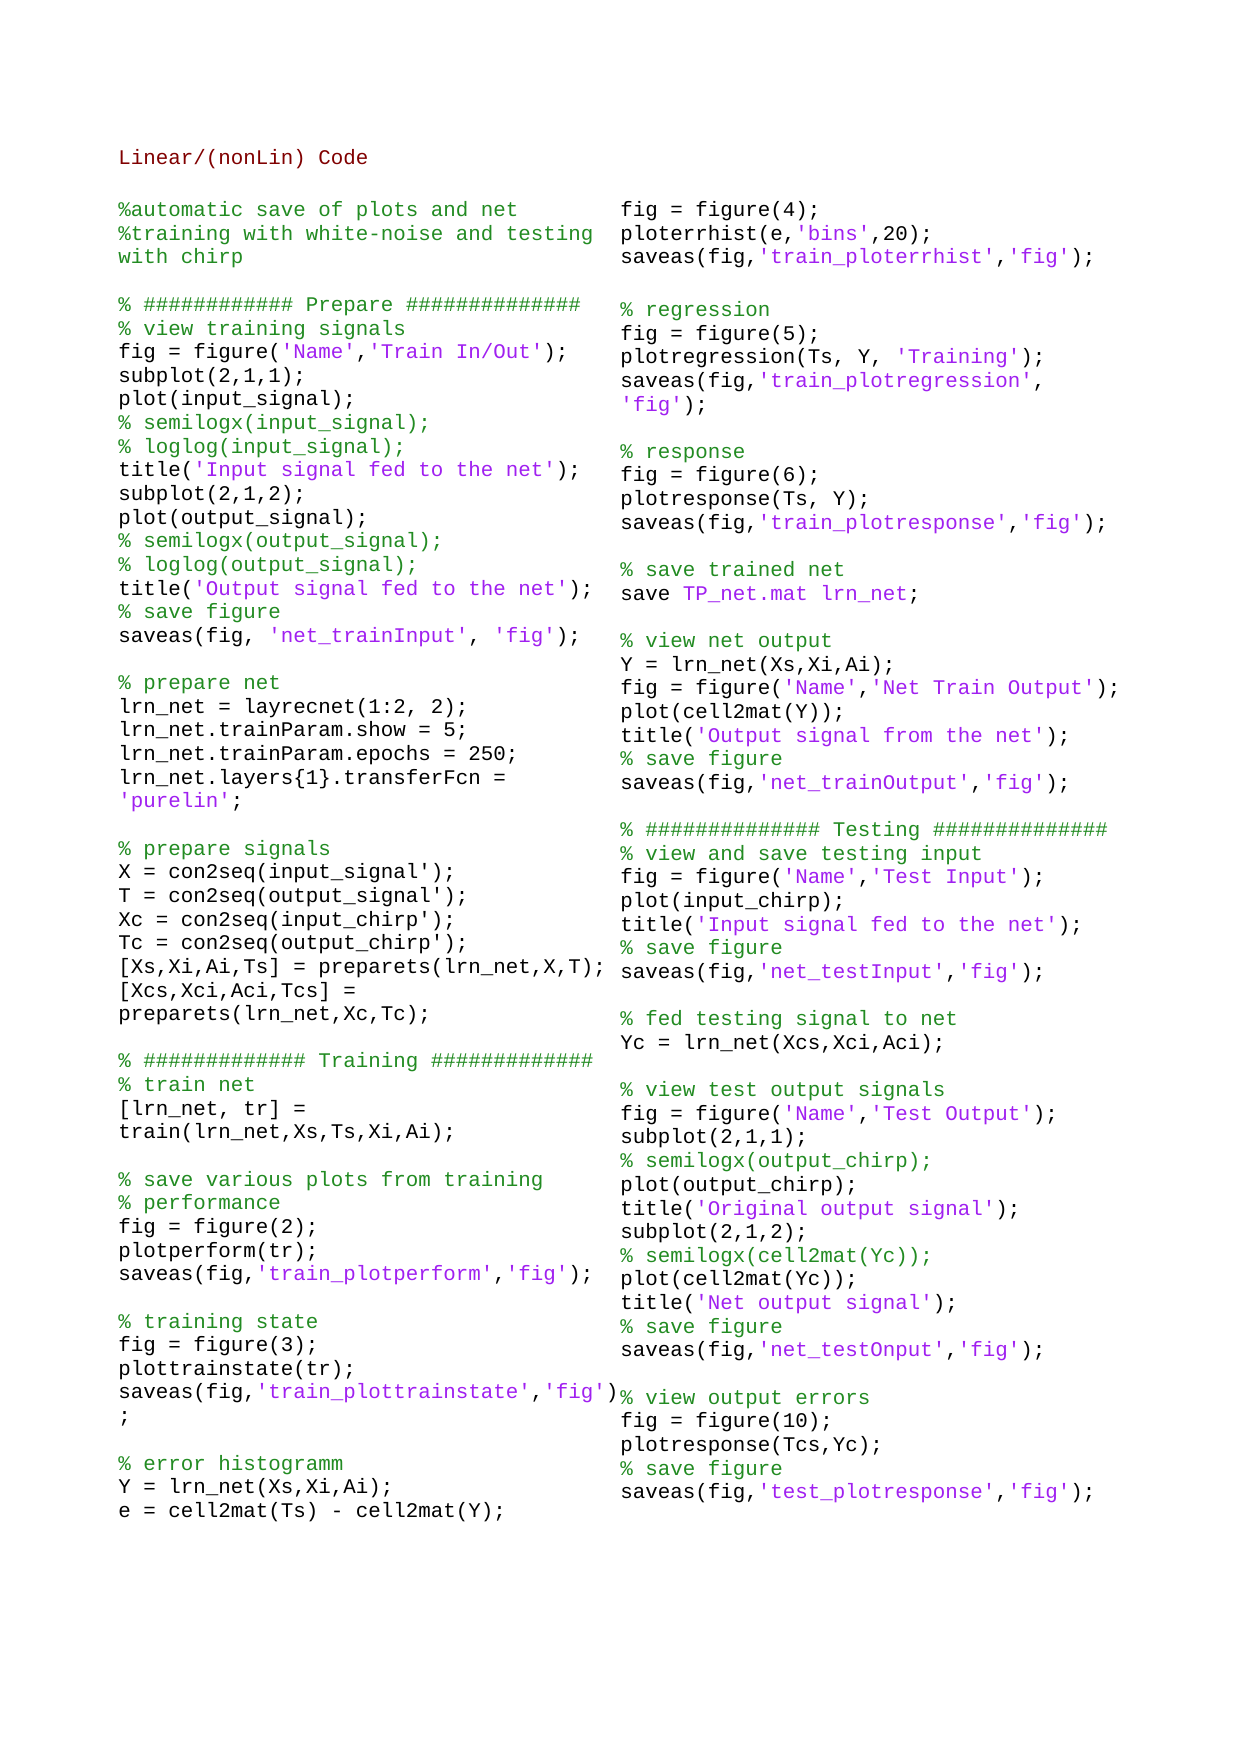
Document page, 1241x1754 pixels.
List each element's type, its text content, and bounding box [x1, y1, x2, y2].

text % ############## Testing ############## [620, 819, 1122, 843]
text title('Original output signal'); [620, 1197, 1122, 1221]
text % error histogramm [118, 1452, 620, 1476]
text % regression [620, 299, 1122, 323]
text plot(cell2mat(Y)); [620, 701, 1122, 724]
text T = con2seq(output_signal'); [118, 885, 620, 909]
text title('Output signal fed to the net'); [118, 578, 620, 601]
text % prepare signals [118, 838, 620, 861]
text [Xs,Xi,Ai,Ts] = preparets(lrn_net,X,T); [118, 956, 620, 979]
text saveas(fig,'test_plotresponse','fig'); [620, 1481, 1122, 1505]
text saveas(fig,'train_plotregression', 'fig'); [620, 370, 1122, 417]
text %training with white-noise and testing with chirp [118, 223, 620, 270]
text ploterrhist(e,'bins',20); [620, 223, 1122, 247]
text [lrn_net, tr] = train(lrn_net,Xs,Ts,Xi,Ai); [118, 1098, 620, 1145]
text saveas(fig, 'net_trainInput', 'fig'); [118, 625, 620, 648]
text Yc = lrn_net(Xcs,Xci,Aci); [620, 1032, 1122, 1056]
text title('Input signal fed to the net'); [620, 914, 1122, 937]
text saveas(fig,'train_plotperform','fig'); [118, 1263, 620, 1287]
text % view net output [620, 630, 1122, 654]
text saveas(fig,'train_plottrainstate','fig'); [118, 1382, 620, 1429]
text plot(input_signal); [118, 388, 620, 412]
text fig = figure(10); [620, 1410, 1122, 1434]
text subplot(2,1,1); [620, 1127, 1122, 1150]
text % semilogx(output_signal); [118, 530, 620, 554]
text e = cell2mat(Ts) - cell2mat(Y); [118, 1500, 620, 1523]
text saveas(fig,'train_plotresponse','fig'); [620, 512, 1122, 535]
text subplot(2,1,1); [118, 365, 620, 388]
text saveas(fig,'net_trainOutput','fig'); [620, 772, 1122, 796]
text lrn_net.trainParam.show = 5; [118, 719, 620, 743]
text % view training signals [118, 317, 620, 341]
text % save figure [620, 1316, 1122, 1339]
text % prepare net [118, 672, 620, 696]
text lrn_net.trainParam.epochs = 250; [118, 743, 620, 767]
text title('Net output signal'); [620, 1292, 1122, 1316]
text % ############# Training ############# [118, 1051, 620, 1074]
text saveas(fig,'net_testInput','fig'); [620, 961, 1122, 985]
text % response [620, 441, 1122, 464]
text fig = figure(5); [620, 323, 1122, 346]
text fig = figure('Name','Test Output'); [620, 1103, 1122, 1127]
text % loglog(output_signal); [118, 554, 620, 578]
text % view test output signals [620, 1079, 1122, 1103]
text plotresponse(Tcs,Yc); [620, 1434, 1122, 1458]
text plot(cell2mat(Yc)); [620, 1268, 1122, 1292]
text fig = figure(6); [620, 464, 1122, 488]
text fig = figure('Name','Test Input'); [620, 866, 1122, 890]
text Tc = con2seq(output_chirp'); [118, 932, 620, 956]
text lrn_net.layers{1}.transferFcn = 'purelin'; [118, 767, 620, 814]
text %automatic save of plots and net [118, 199, 620, 223]
text subplot(2,1,2); [118, 483, 620, 507]
text plot(output_chirp); [620, 1174, 1122, 1197]
text % loglog(input_signal); [118, 436, 620, 459]
text % save figure [118, 601, 620, 625]
text % view and save testing input [620, 843, 1122, 866]
text % save figure [620, 748, 1122, 772]
text % save various plots from training [118, 1169, 620, 1192]
text % performance [118, 1192, 620, 1216]
text % save figure [620, 1458, 1122, 1481]
text plot(output_signal); [118, 507, 620, 530]
text X = con2seq(input_signal'); [118, 861, 620, 885]
text subplot(2,1,2); [620, 1221, 1122, 1245]
text % save trained net [620, 559, 1122, 583]
text % semilogx(output_chirp); [620, 1150, 1122, 1174]
text lrn_net = layrecnet(1:2, 2); [118, 696, 620, 719]
text plotresponse(Ts, Y); [620, 488, 1122, 512]
text Linear/(nonLin) Code [118, 147, 1122, 171]
text saveas(fig,'net_testOnput','fig'); [620, 1339, 1122, 1363]
text % save figure [620, 937, 1122, 961]
text plotperform(tr); [118, 1240, 620, 1263]
text save TP_net.mat lrn_net; [620, 583, 1122, 606]
text fig = figure(2); [118, 1216, 620, 1240]
text plotregression(Ts, Y, 'Training'); [620, 346, 1122, 370]
text plottrainstate(tr); [118, 1358, 620, 1382]
text Xc = con2seq(input_chirp'); [118, 909, 620, 932]
text % train net [118, 1074, 620, 1098]
text title('Input signal fed to the net'); [118, 459, 620, 483]
text saveas(fig,'train_ploterrhist','fig'); [620, 247, 1122, 270]
text title('Output signal from the net'); [620, 724, 1122, 748]
text % ############ Prepare ############## [118, 294, 620, 317]
text % semilogx(cell2mat(Yc)); [620, 1245, 1122, 1268]
text fig = figure('Name','Train In/Out'); [118, 341, 620, 365]
text [Xcs,Xci,Aci,Tcs] = preparets(lrn_net,Xc,Tc); [118, 979, 620, 1027]
text Y = lrn_net(Xs,Xi,Ai); [118, 1476, 620, 1500]
text fig = figure('Name','Net Train Output'); [620, 677, 1122, 701]
text fig = figure(4); [620, 199, 1122, 223]
text % semilogx(input_signal); [118, 412, 620, 436]
text Y = lrn_net(Xs,Xi,Ai); [620, 654, 1122, 677]
text fig = figure(3); [118, 1334, 620, 1358]
text plot(input_chirp); [620, 890, 1122, 914]
text % training state [118, 1311, 620, 1334]
text % view output errors [620, 1387, 1122, 1410]
text % fed testing signal to net [620, 1008, 1122, 1032]
